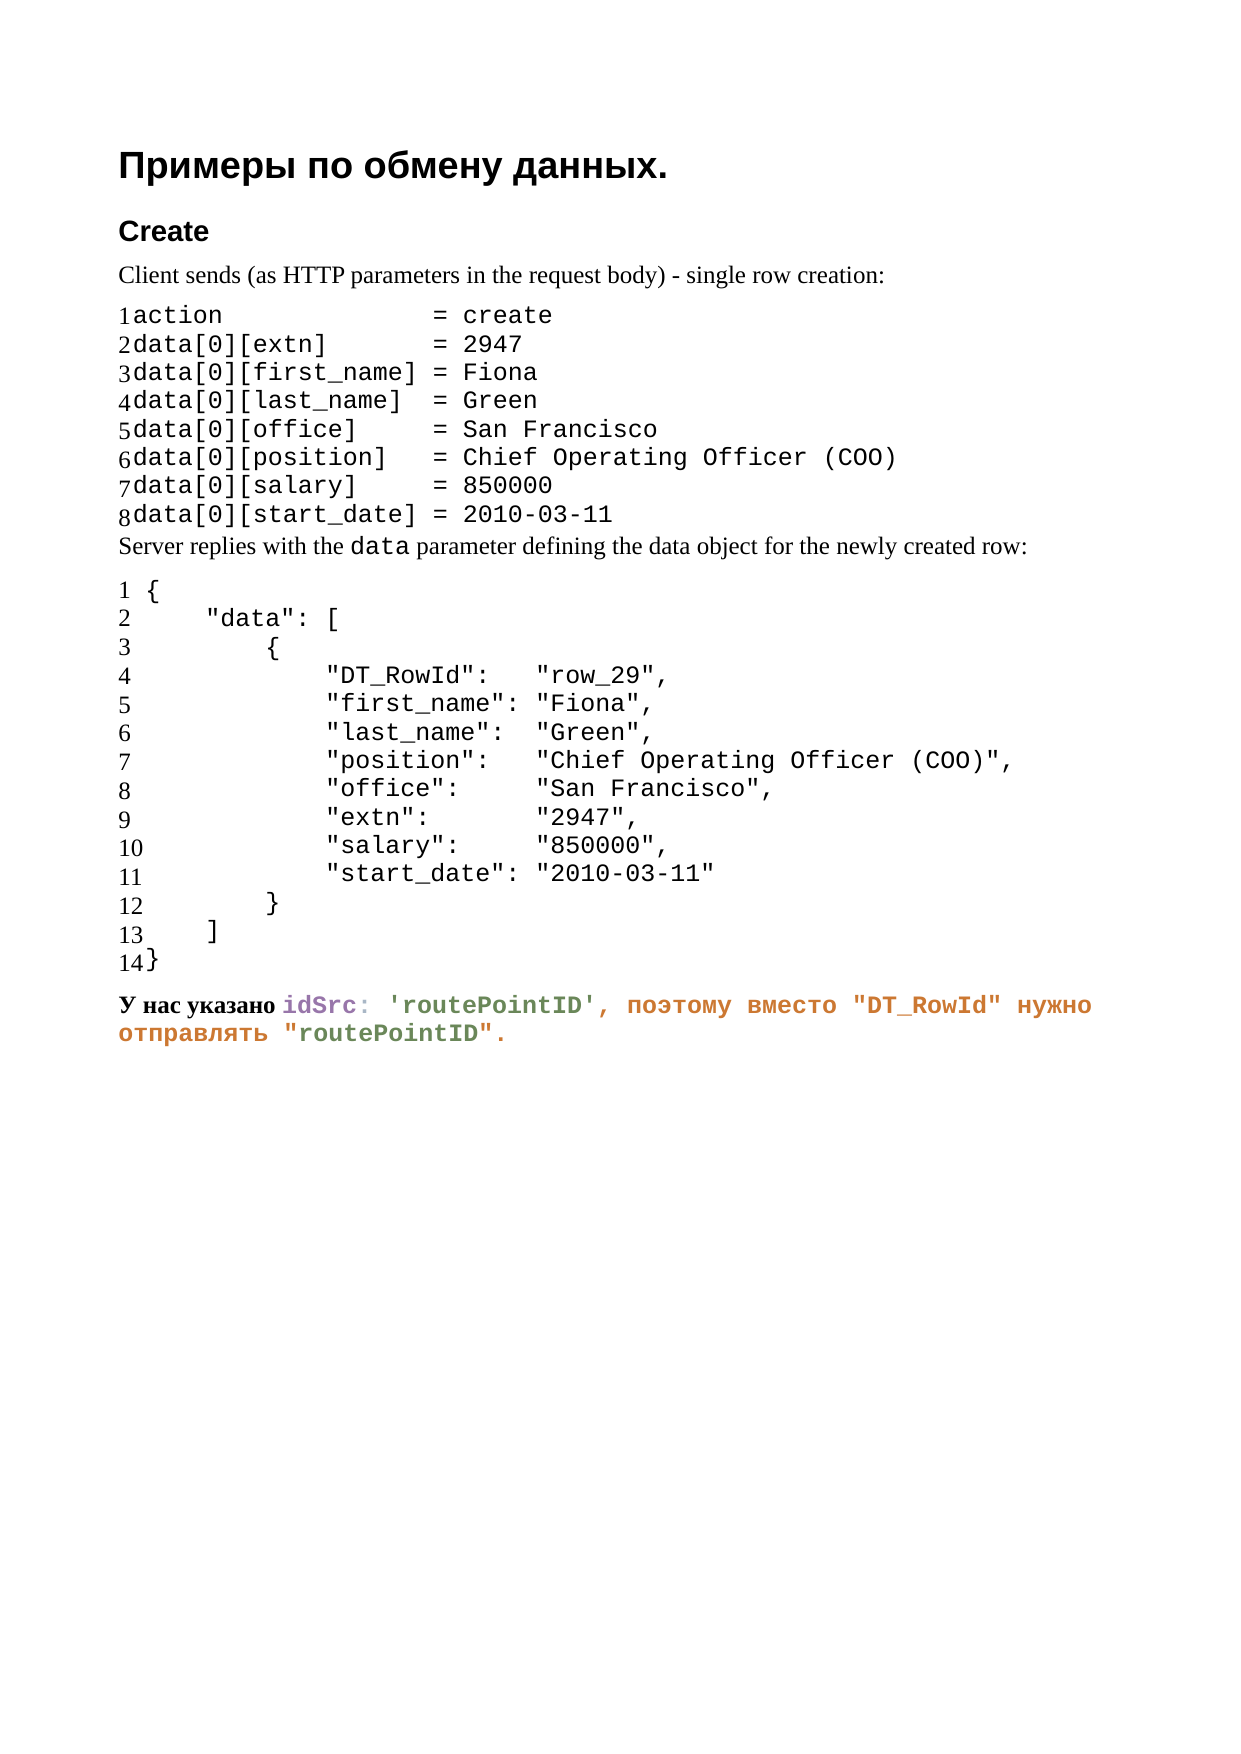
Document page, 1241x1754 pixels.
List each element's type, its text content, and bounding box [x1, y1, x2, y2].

table_header action = create data[0][extn] = 2947 data[0][first_name] = Fiona data[0][last_name] = Green data[0][office] = San Francisco data[0][position] = Chief Operating Officer (COO) data[0][salary] = 850000 data[0][start_date] = 2010-03-11 [133, 301, 910, 531]
subtitle Create [118, 214, 1122, 248]
table_header { "data": [ { "DT_RowId": "row_29", "first_name": "Fiona", "last_name": "Green", "position": "Chief Operating Officer (COO)", "office": "San Francisco", "extn": "2947", "salary": "850000", "start_date": "2010-03-11" } ] } [145, 575, 1033, 977]
subtitle Примеры по обмену данных. [118, 143, 1122, 187]
text Client sends (as HTTP parameters in the request body) - single row creation: [118, 260, 1122, 289]
subtitle У нас указано idSrc: 'routePointID', поэтому вместо "DT_RowId" нужно отправлять "routePointID". [118, 990, 1122, 1049]
text Server replies with the data parameter defining the data object for the newly created row: [118, 531, 1122, 562]
table_header 1 2 3 4 5 6 7 8 [118, 301, 133, 531]
table_header 1 2 3 4 5 6 7 8 9 10 11 12 13 14 [118, 575, 145, 977]
